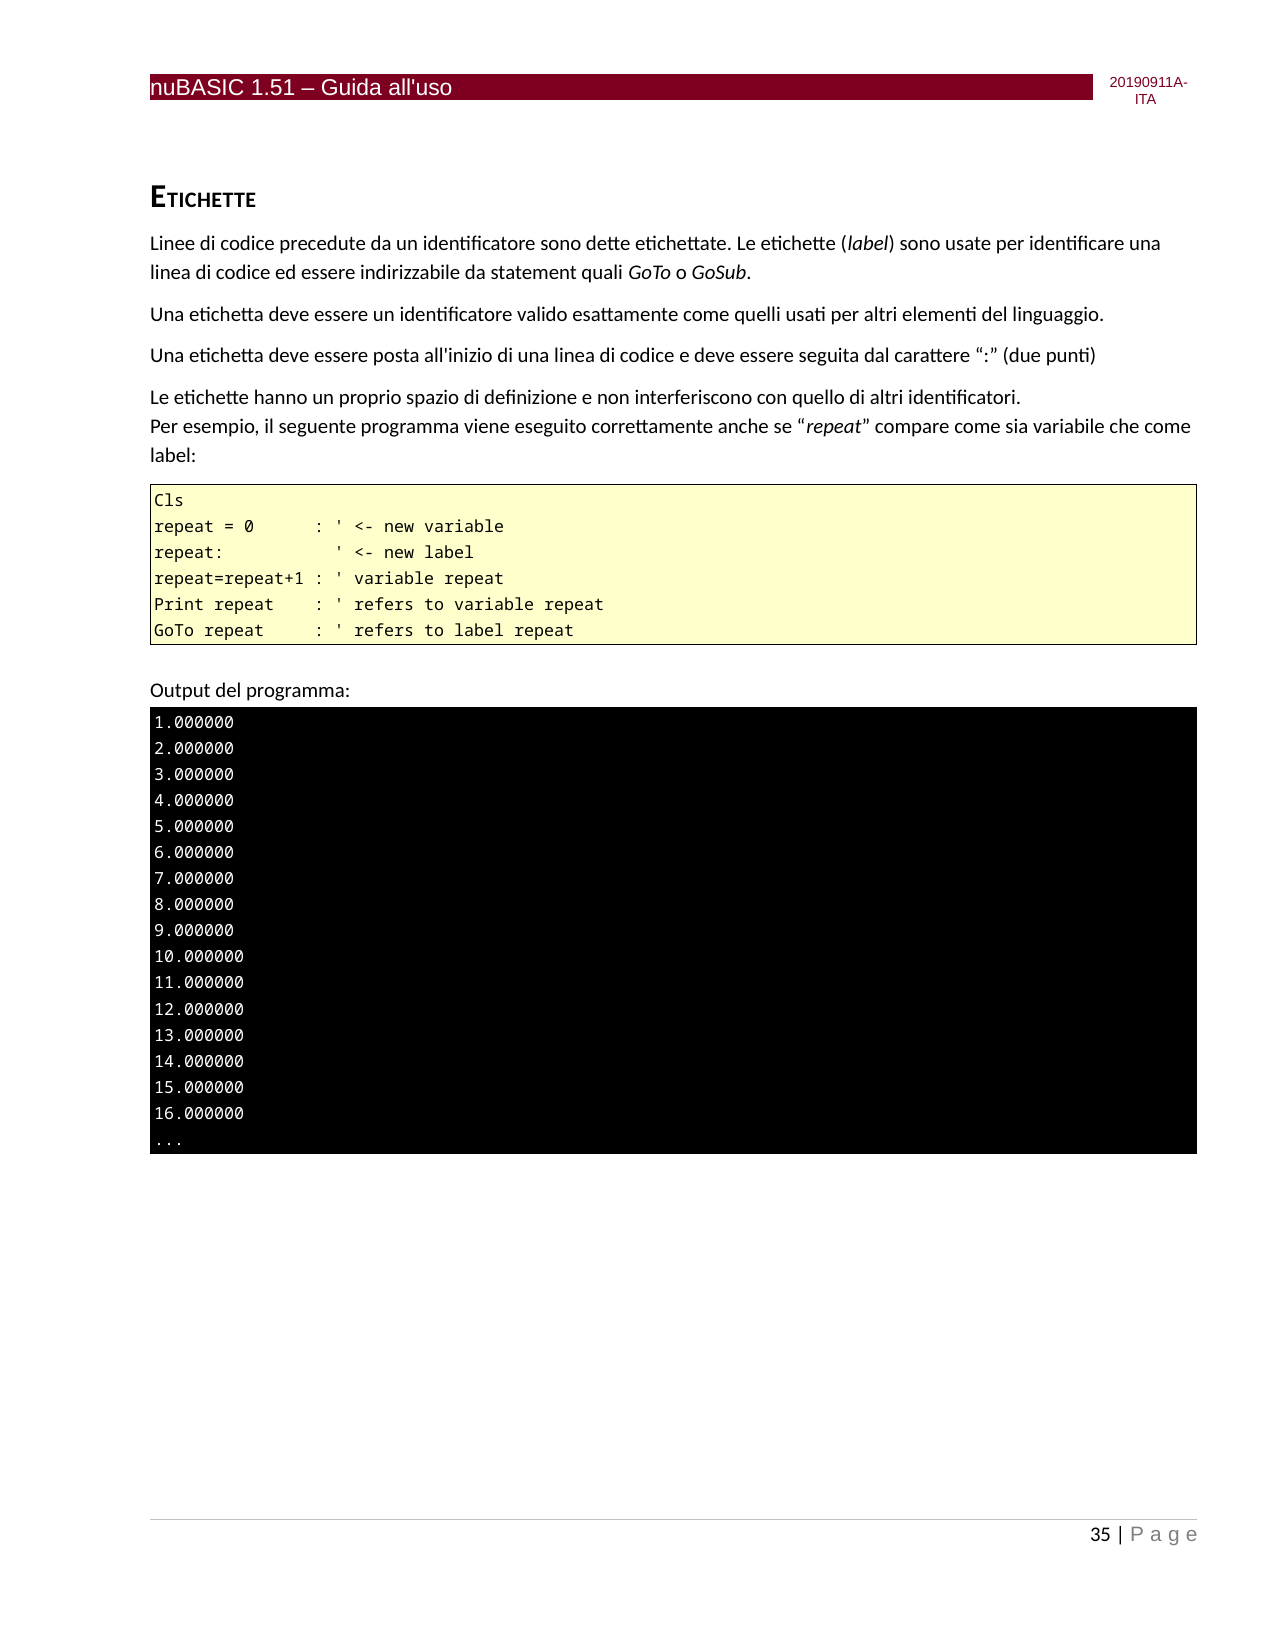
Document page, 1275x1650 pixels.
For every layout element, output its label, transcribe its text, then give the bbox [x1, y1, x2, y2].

list repeat: ' <- new label [151, 536, 1196, 562]
list 1.000000 [151, 708, 1196, 733]
list 2.000000 [151, 733, 1196, 759]
list GoTo repeat : ' refers to label repeat [151, 614, 1196, 644]
list repeat=repeat+1 : ' variable repeat [151, 562, 1196, 588]
list 15.000000 [151, 1071, 1196, 1097]
list 12.000000 [151, 993, 1196, 1019]
list 10.000000 [151, 941, 1196, 967]
text Linee di codice precedute da un identificatore sono dette etichettate. Le etichette (label) sono usate per identificare una linea di codice ed essere indirizzabile da statement quali GoTo o GoSub. [150, 230, 1197, 285]
text Una etichetta deve essere posta all'inizio di una linea di codice e deve essere seguita dal carattere “:” (due punti) [150, 343, 1197, 368]
list 14.000000 [151, 1045, 1196, 1071]
text Le etichette hanno un proprio spazio di definizione e non interferiscono con quello di altri identificatori. Per esempio, il seguente programma viene eseguito correttamente anche se “repeat” compare come sia variabile che come label: [150, 384, 1197, 468]
list Cls [151, 485, 1196, 510]
text Output del programma: [150, 678, 1197, 703]
list 16.000000 [151, 1097, 1196, 1123]
list 3.000000 [151, 759, 1196, 785]
list repeat = 0 : ' <- new variable [151, 510, 1196, 536]
list 7.000000 [151, 863, 1196, 889]
subtitle Etichette [150, 175, 1197, 216]
list 8.000000 [151, 889, 1196, 915]
text Una etichetta deve essere un identificatore valido esattamente come quelli usati per altri elementi del linguaggio. [150, 301, 1197, 326]
list 9.000000 [151, 915, 1196, 941]
list 13.000000 [151, 1019, 1196, 1045]
list 11.000000 [151, 967, 1196, 993]
list ... [151, 1123, 1196, 1153]
list Print repeat : ' refers to variable repeat [151, 588, 1196, 614]
list 5.000000 [151, 811, 1196, 837]
list 4.000000 [151, 785, 1196, 811]
list 6.000000 [151, 837, 1196, 863]
